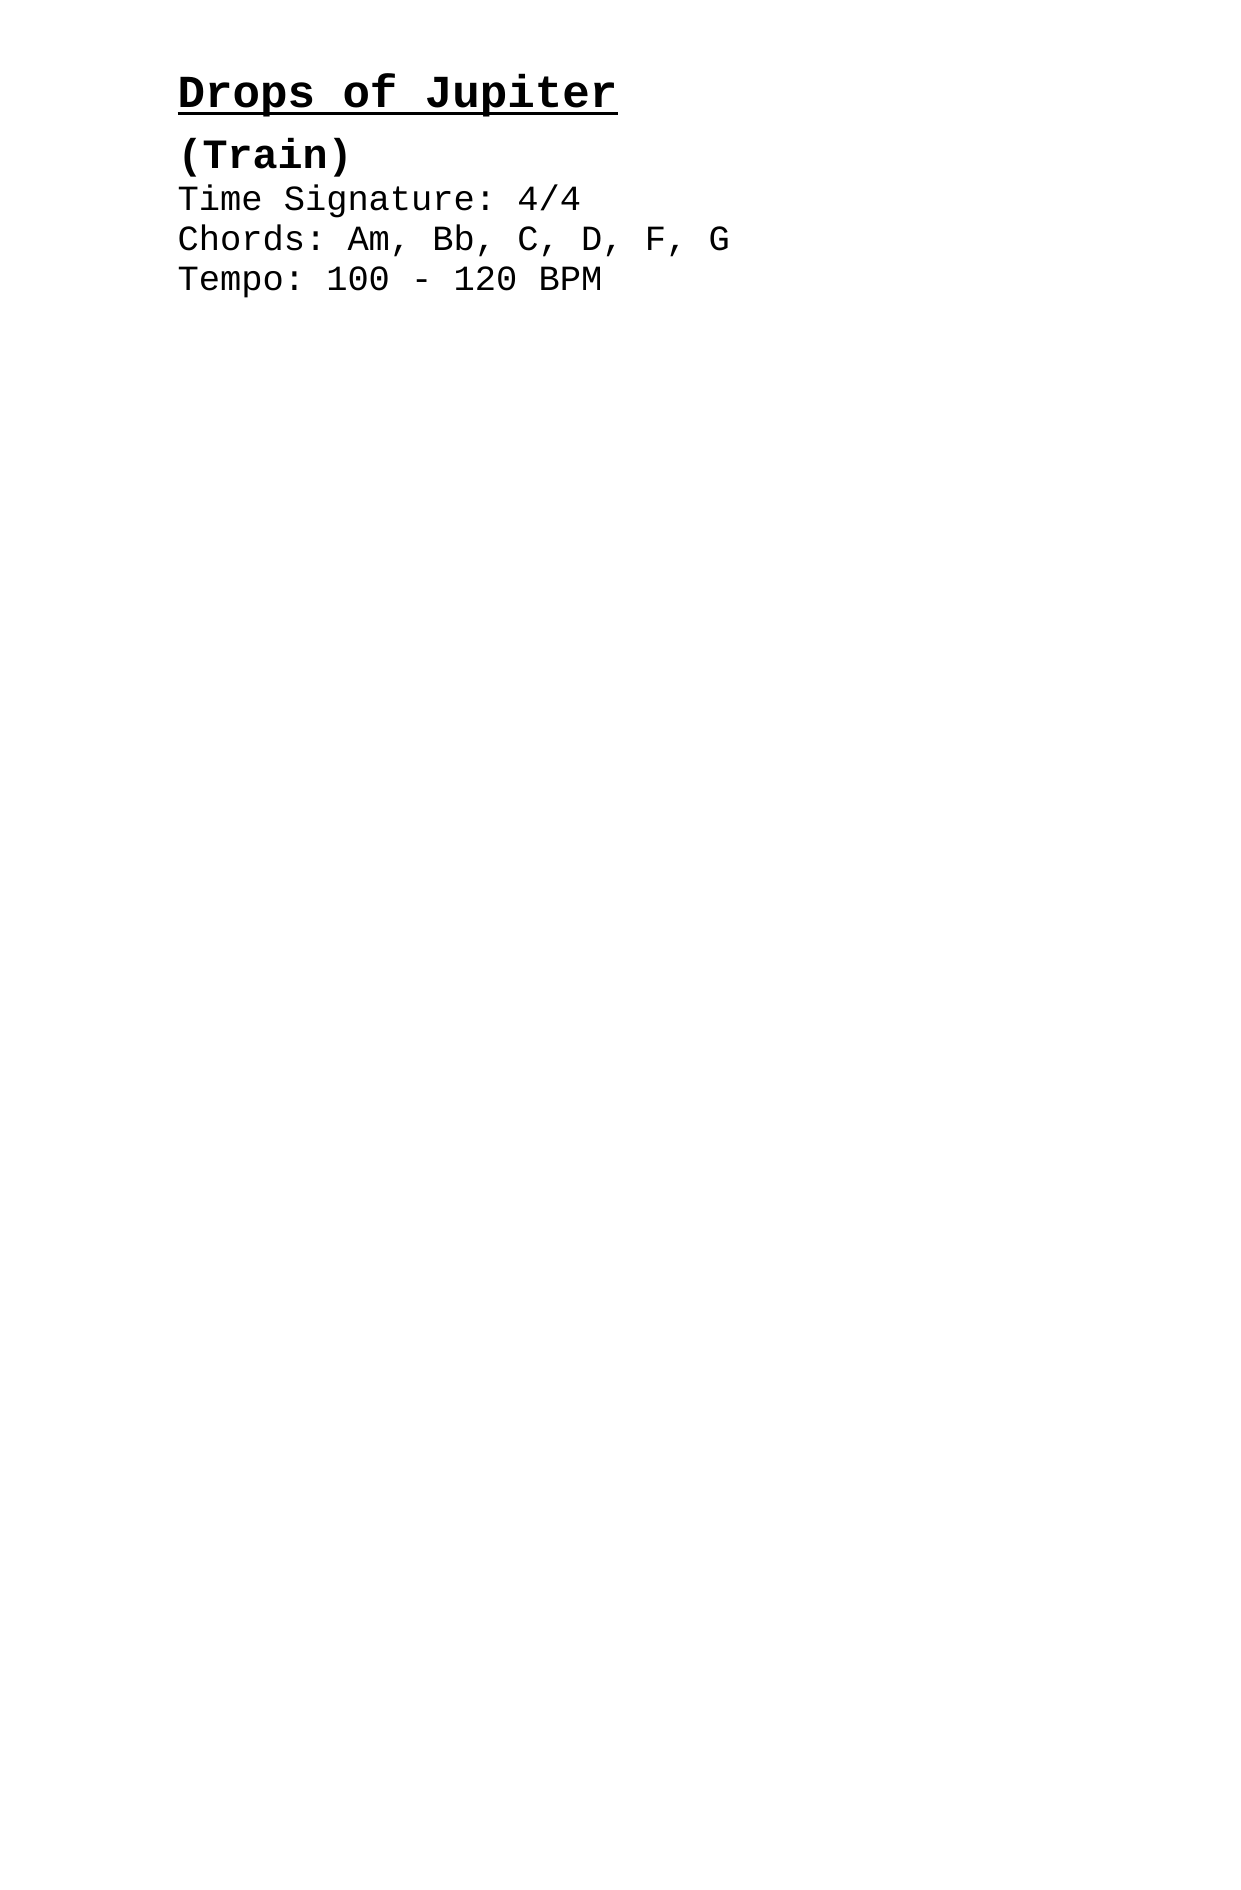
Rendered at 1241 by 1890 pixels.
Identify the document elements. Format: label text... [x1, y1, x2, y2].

text Time Signature: 4/4 [177, 181, 1196, 221]
subtitle Drops of Jupiter [177, 69, 1196, 121]
text Tempo: 100 - 120 BPM [177, 261, 1196, 301]
subtitle (Train) [177, 134, 1196, 181]
text Chords: Am, Bb, C, D, F, G [177, 221, 1196, 261]
